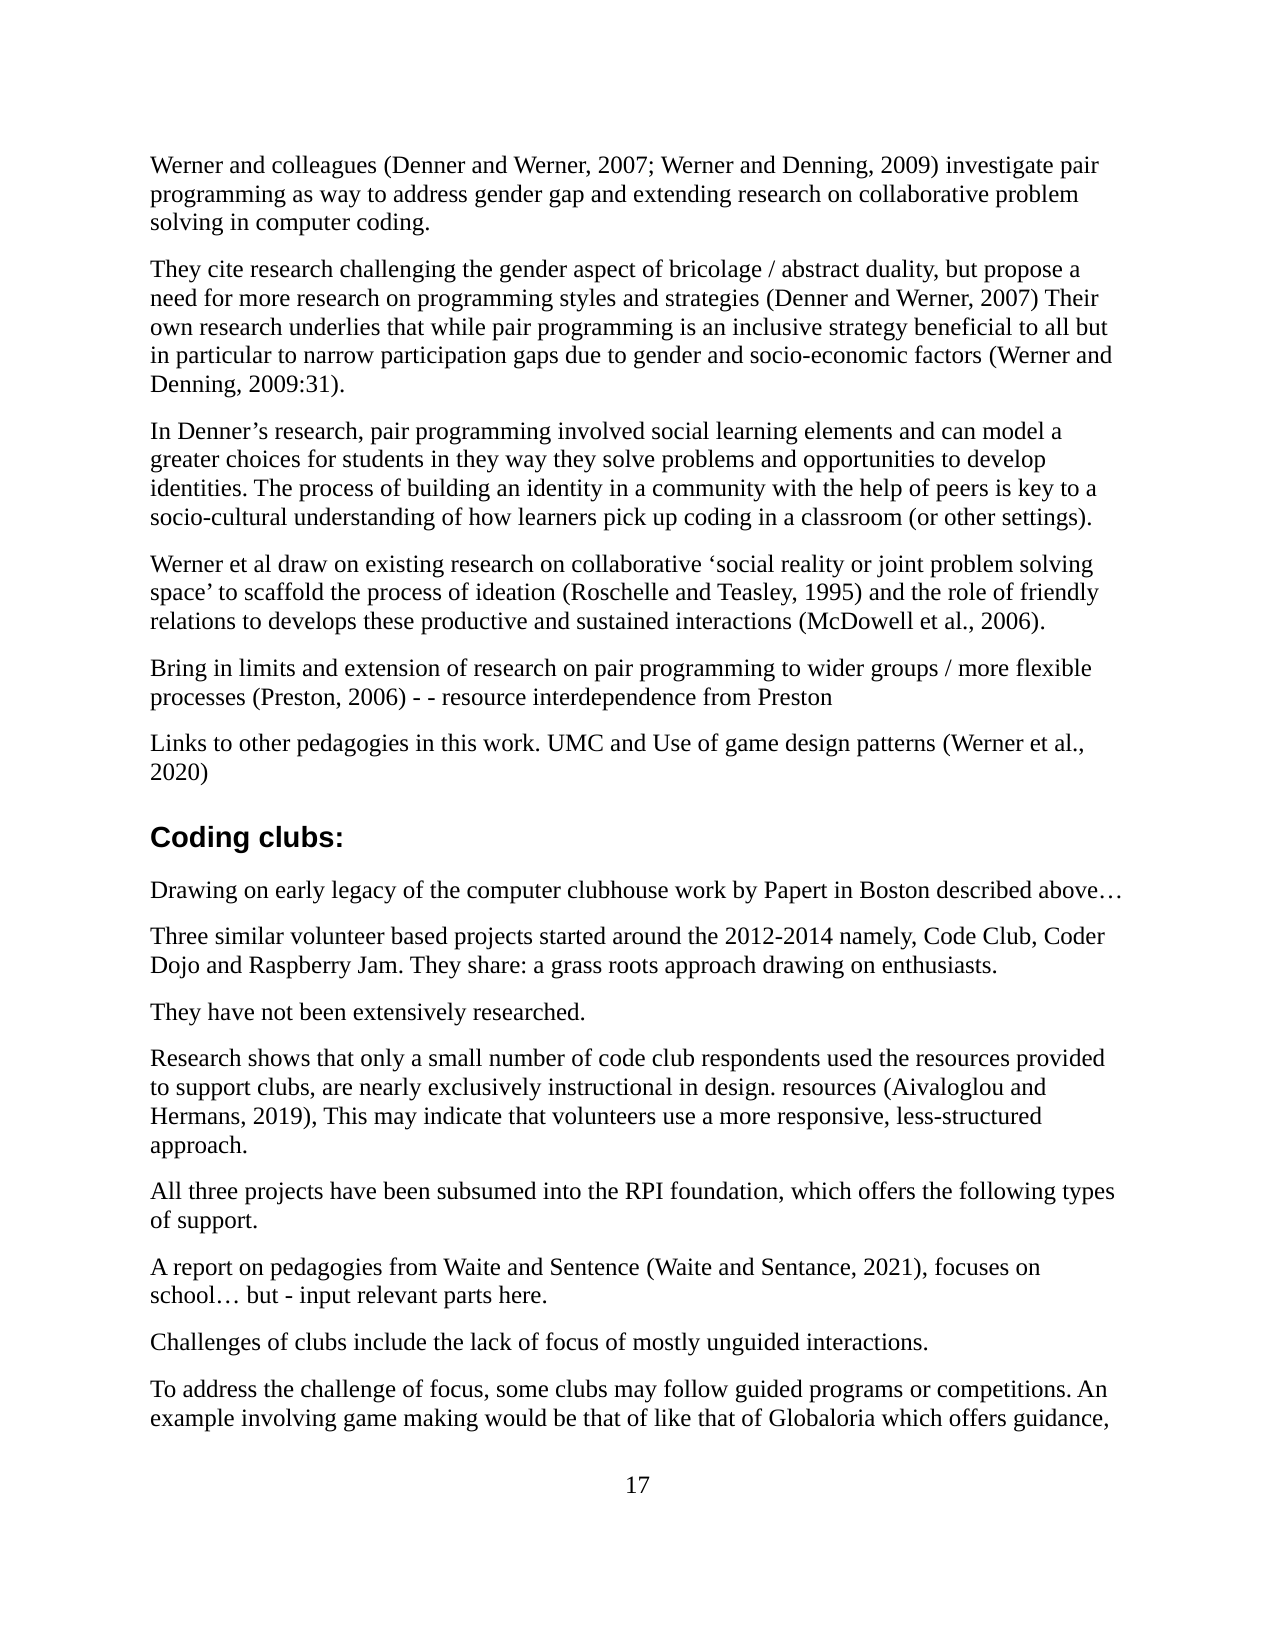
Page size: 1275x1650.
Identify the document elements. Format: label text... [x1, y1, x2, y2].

text Bring in limits and extension of research on pair programming to wider groups / more flexible processes (Preston, 2006) - - resource interdependence from Preston [150, 653, 1125, 710]
text Research shows that only a small number of code club respondents used the resources provided to support clubs, are nearly exclusively instructional in design. resources (Aivaloglou and Hermans, 2019), This may indicate that volunteers use a more responsive, less-structured approach. [150, 1043, 1125, 1158]
text They cite research challenging the gender aspect of bricolage / abstract duality, but propose a need for more research on programming styles and strategies (Denner and Werner, 2007) Their own research underlies that while pair programming is an inclusive strategy beneficial to all but in particular to narrow participation gaps due to gender and socio-economic factors (Werner and Denning, 2009:31). [150, 254, 1125, 398]
text Werner and colleagues (Denner and Werner, 2007; Werner and Denning, 2009) investigate pair programming as way to address gender gap and extending research on collaborative problem solving in computer coding. [150, 150, 1125, 236]
text Links to other pedagogies in this work. UMC and Use of game design patterns (Werner et al., 2020) [150, 728, 1125, 786]
subtitle Coding clubs: [150, 820, 1125, 853]
text Three similar volunteer based projects started around the 2012-2014 namely, Code Club, Coder Dojo and Raspberry Jam. They share: a grass roots approach drawing on enthusiasts. [150, 921, 1125, 979]
text To address the challenge of focus, some clubs may follow guided programs or competitions. An example involving game making would be that of like that of Globaloria which offers guidance, [150, 1374, 1125, 1431]
text They have not been extensively researched. [150, 997, 1125, 1026]
text Challenges of clubs include the lack of focus of mostly unguided interactions. [150, 1327, 1125, 1356]
text A report on pedagogies from Waite and Sentence (Waite and Sentance, 2021), focuses on school… but - input relevant parts here. [150, 1252, 1125, 1309]
text Werner et al draw on existing research on collaborative ‘social reality or joint problem solving space’ to scaffold the process of ideation (Roschelle and Teasley, 1995) and the role of friendly relations to develops these productive and sustained interactions (McDowell et al., 2006). [150, 549, 1125, 635]
text Drawing on early legacy of the computer clubhouse work by Papert in Boston described above… [150, 875, 1125, 903]
text In Denner’s research, pair programming involved social learning elements and can model a greater choices for students in they way they solve problems and opportunities to develop identities. The process of building an identity in a community with the help of peers is key to a socio-cultural understanding of how learners pick up coding in a classroom (or other settings). [150, 416, 1125, 531]
text All three projects have been subsumed into the RPI foundation, which offers the following types of support. [150, 1176, 1125, 1234]
